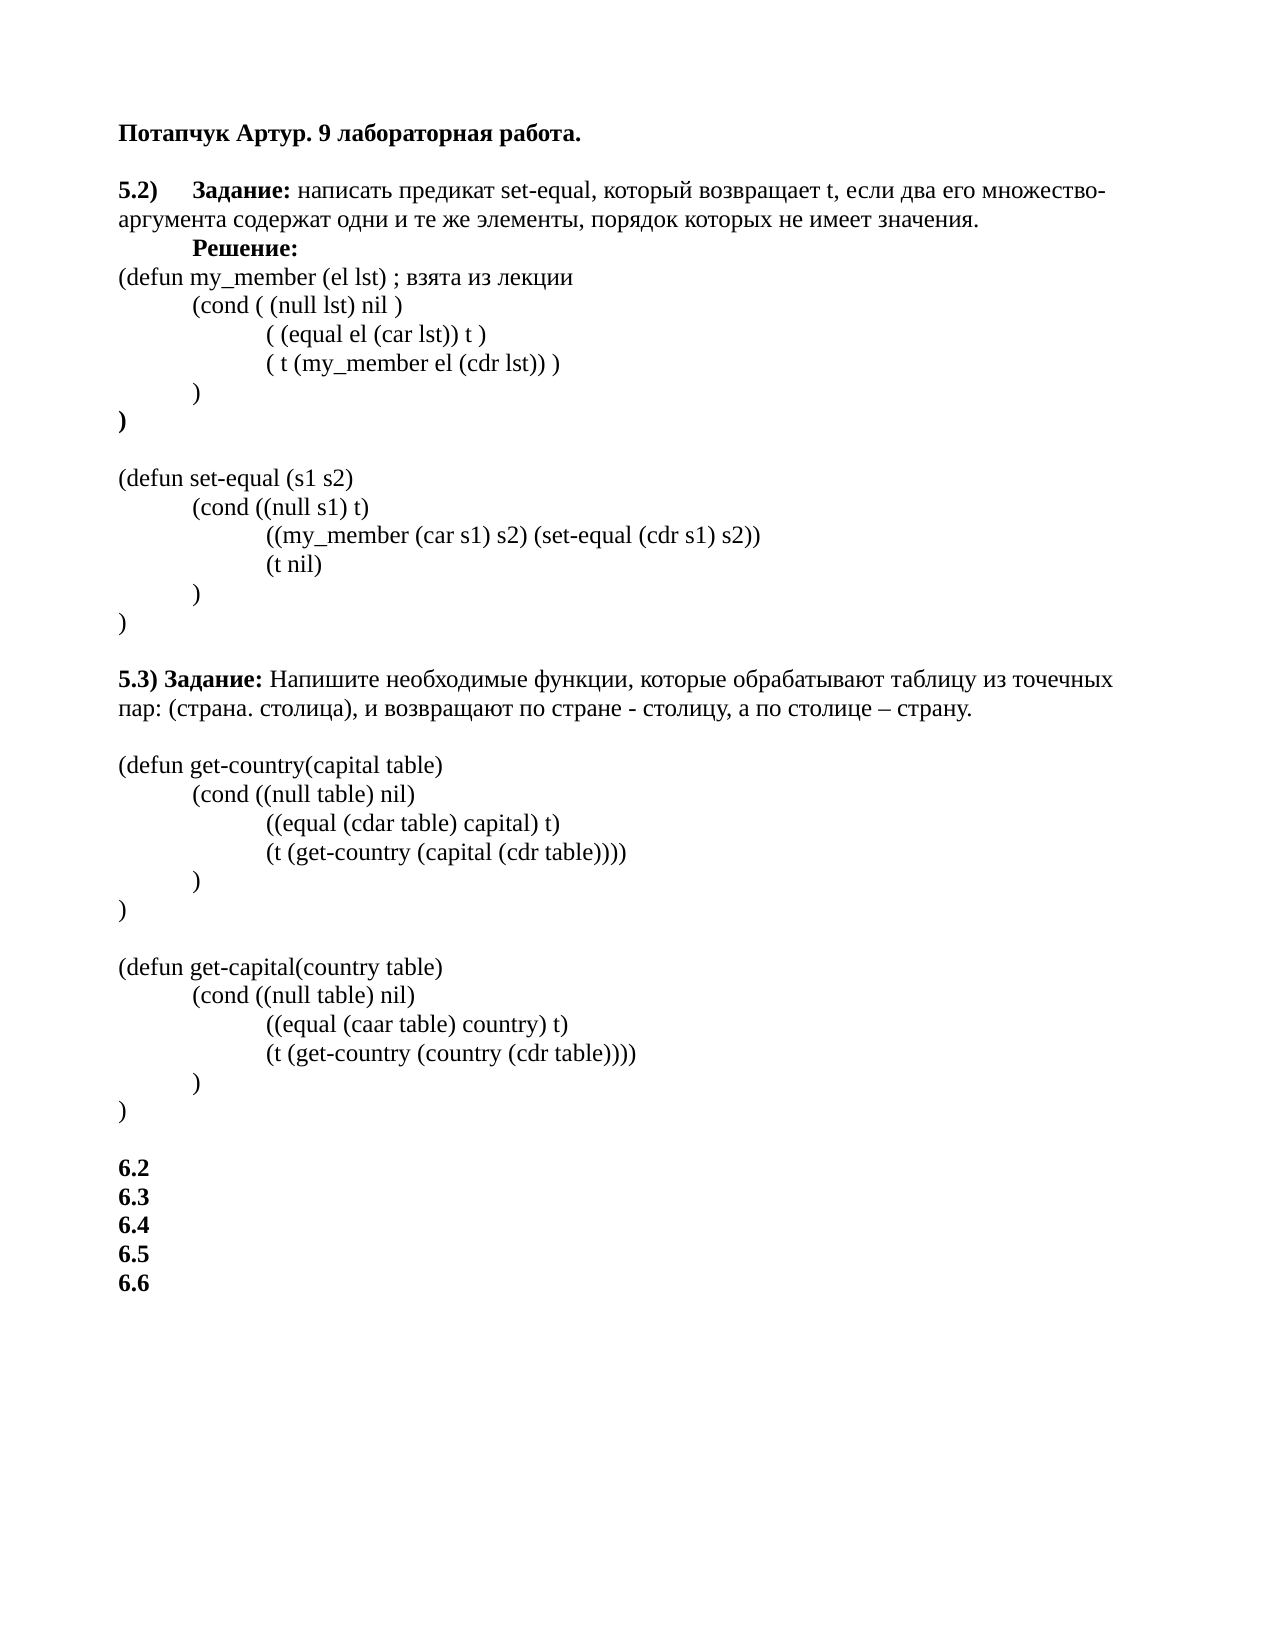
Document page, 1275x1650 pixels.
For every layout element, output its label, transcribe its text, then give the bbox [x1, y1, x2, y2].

text Потапчук Артур. 9 лабораторная работа. [118, 118, 1157, 147]
text (t (get-country (country (cdr table)))) [118, 1038, 1157, 1067]
text ) [118, 1067, 1157, 1096]
text (defun get-country(capital table) [118, 751, 1157, 779]
text (t nil) [118, 549, 1157, 578]
text ) [118, 607, 1157, 636]
text ) [118, 377, 1157, 406]
text ) [118, 578, 1157, 607]
text (defun get-capital(country table) [118, 952, 1157, 981]
text 6.4 [118, 1211, 1157, 1239]
text ((my_member (car s1) s2) (set-equal (cdr s1) s2)) [118, 521, 1157, 549]
text ) [118, 1096, 1157, 1124]
text ( t (my_member el (cdr lst)) ) [118, 348, 1157, 377]
text (defun set-equal (s1 s2) [118, 463, 1157, 492]
text (cond ((null s1) t) [118, 492, 1157, 521]
text (cond ((null table) nil) [118, 779, 1157, 808]
text ) [118, 406, 1157, 434]
text 5.3) Задание: Напишите необходимые функции, которые обрабатывают таблицу из точечных пар: (страна. столица), и возвращают по стране - столицу, а по столице – страну. [118, 664, 1157, 722]
text ( (equal el (car lst)) t ) [118, 319, 1157, 348]
text 6.5 [118, 1239, 1157, 1268]
text 6.3 [118, 1182, 1157, 1211]
text ) [118, 894, 1157, 923]
text (cond ( (null lst) nil ) [118, 291, 1157, 319]
text Решение: [118, 233, 1157, 262]
text (defun my_member (el lst) ; взята из лекции [118, 262, 1157, 291]
text (cond ((null table) nil) [118, 981, 1157, 1009]
text аргумента содержат одни и те же элементы, порядок которых не имеет значения. [118, 204, 1157, 233]
text 5.2) Задание: написать предикат set-equal, который возвращает t, если два его множество- [118, 176, 1157, 204]
text ) [118, 866, 1157, 894]
text 6.2 [118, 1153, 1157, 1182]
text ((equal (caar table) country) t) [118, 1009, 1157, 1038]
text (t (get-country (capital (cdr table)))) [118, 837, 1157, 866]
text ((equal (cdar table) capital) t) [118, 808, 1157, 837]
text 6.6 [118, 1268, 1157, 1297]
